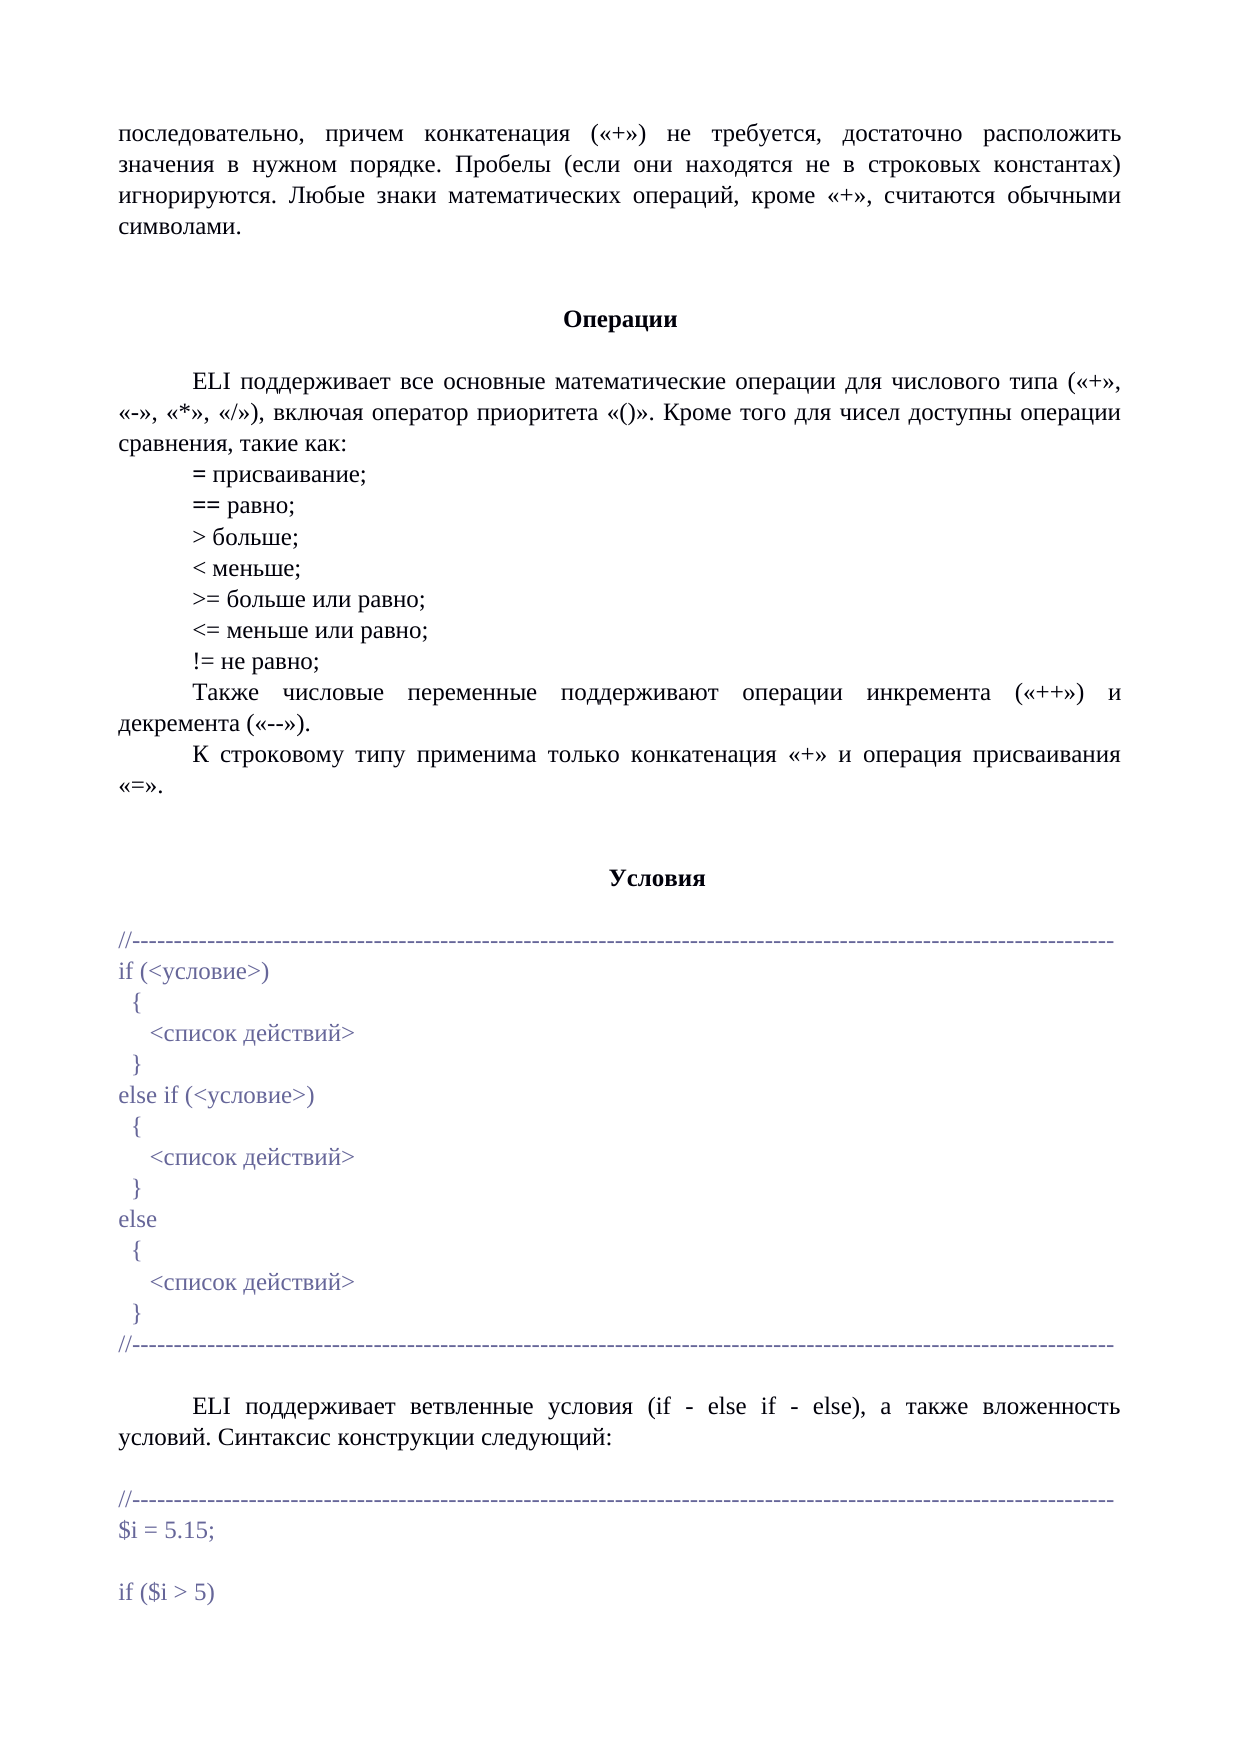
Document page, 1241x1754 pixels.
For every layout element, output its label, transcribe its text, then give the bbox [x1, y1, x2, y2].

text else [118, 1204, 1122, 1233]
text Операции [118, 304, 1122, 333]
text $i = 5.15; [118, 1515, 1122, 1544]
text //---------------------------------------------------------------------------------------------------------------------- [118, 925, 1122, 954]
text //---------------------------------------------------------------------------------------------------------------------- [118, 1484, 1122, 1513]
text = присваивание; [118, 459, 1122, 488]
text } [118, 1049, 1122, 1078]
text { [118, 1236, 1122, 1264]
text //---------------------------------------------------------------------------------------------------------------------- [118, 1329, 1122, 1357]
text >= больше или равно; [118, 584, 1122, 612]
text Условия [118, 863, 1122, 892]
text if ($i > 5) [118, 1577, 1122, 1606]
text > больше; [118, 522, 1122, 550]
text <список действий> [118, 1018, 1122, 1047]
text == равно; [118, 491, 1122, 519]
text <список действий> [118, 1142, 1122, 1171]
text } [118, 1298, 1122, 1326]
text if (<условие>) [118, 956, 1122, 985]
text else if (<условие>) [118, 1080, 1122, 1109]
text последовательно, причем конкатенация («+») не требуется, достаточно расположить значения в нужном порядке. Пробелы (если они находятся не в строковых константах) игнорируются. Любые знаки математических операций, кроме «+», считаются обычными символами. [118, 118, 1122, 240]
text { [118, 1111, 1122, 1140]
text < меньше; [118, 553, 1122, 581]
text Также числовые переменные поддерживают операции инкремента («++») и декремента («--»). [118, 677, 1122, 737]
text <= меньше или равно; [118, 615, 1122, 643]
text != не равно; [118, 646, 1122, 674]
text } [118, 1173, 1122, 1202]
text ELI поддерживает все основные математические операции для числового типа («+», «-», «*», «/»), включая оператор приоритета «()». Кроме того для чисел доступны операции сравнения, такие как: [118, 366, 1122, 457]
text К строковому типу применима только конкатенация «+» и операция присваивания «=». [118, 739, 1122, 799]
text { [118, 987, 1122, 1016]
text ELI поддерживает ветвленные условия (if - else if - else), а также вложенность условий. Синтаксис конструкции следующий: [118, 1391, 1122, 1451]
text <список действий> [118, 1267, 1122, 1295]
